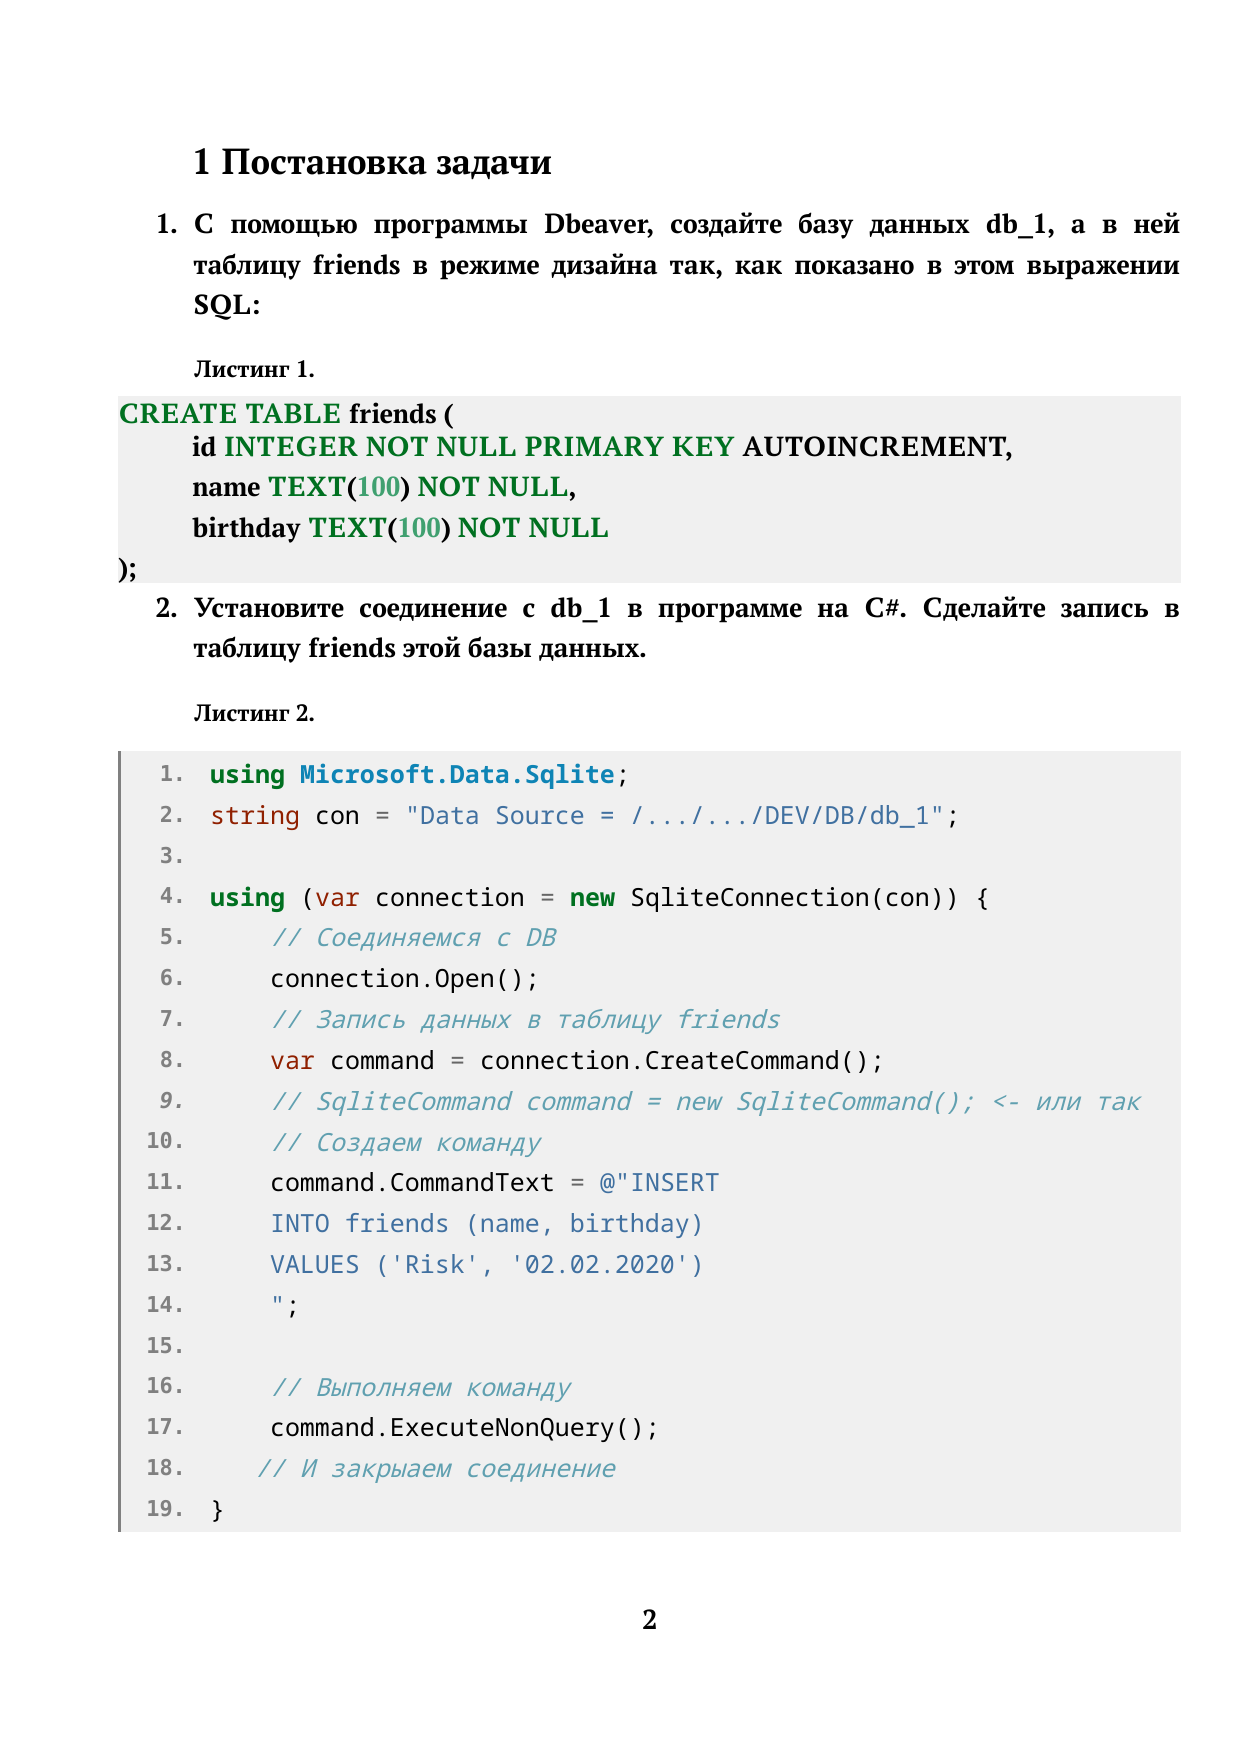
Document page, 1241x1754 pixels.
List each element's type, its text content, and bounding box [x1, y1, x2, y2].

text id INTEGER NOT NULL PRIMARY KEY AUTOINCREMENT, [118, 429, 1181, 463]
text CREATE TABLE friends ( [118, 396, 1181, 429]
list VALUES ('Risk', '02.02.2020') [121, 1241, 1181, 1281]
subtitle 1 Постановка задачи [192, 139, 1181, 183]
list INTO friends (name, birthday) [121, 1200, 1181, 1240]
list command.CommandText = @"INSERT [121, 1159, 1181, 1199]
list } [121, 1486, 1181, 1532]
list Листинг 1. [156, 354, 1181, 383]
list // И закрыаем соединение [121, 1445, 1181, 1485]
list var command = connection.CreateCommand(); [121, 1037, 1181, 1077]
list using (var connection = new SqliteConnection(con)) { [121, 873, 1181, 913]
text birthday TEXT(100) NOT NULL [118, 510, 1181, 543]
list Листинг 2. [156, 698, 1181, 727]
list using Microsoft.Data.Sqlite; [121, 751, 1181, 791]
list command.ExecuteNonQuery(); [121, 1404, 1181, 1444]
list "; [121, 1282, 1181, 1322]
list connection.Open(); [121, 955, 1181, 995]
list // Соединяемся с DB [121, 914, 1181, 954]
list // Запись данных в таблицу friends [121, 996, 1181, 1036]
list string con = "Data Source = /.../.../DEV/DB/db_1"; [121, 792, 1181, 832]
text name TEXT(100) NOT NULL, [118, 469, 1181, 503]
list Установите соединение с db_1 в программе на C#. Сделайте запись в таблицу friends этой базы данных. [156, 590, 1181, 664]
list С помощью программы Dbeaver, cоздайте базу данных db_1, а в ней таблицу friends в режиме дизайна так, как показано в этом выражении SQL: [156, 207, 1181, 321]
list // SqliteCommand command = new SqliteCommand(); <- или так [121, 1077, 1181, 1117]
text ); [118, 550, 1181, 583]
list // Выполняем команду [121, 1363, 1181, 1403]
list // Создаем команду [121, 1118, 1181, 1158]
